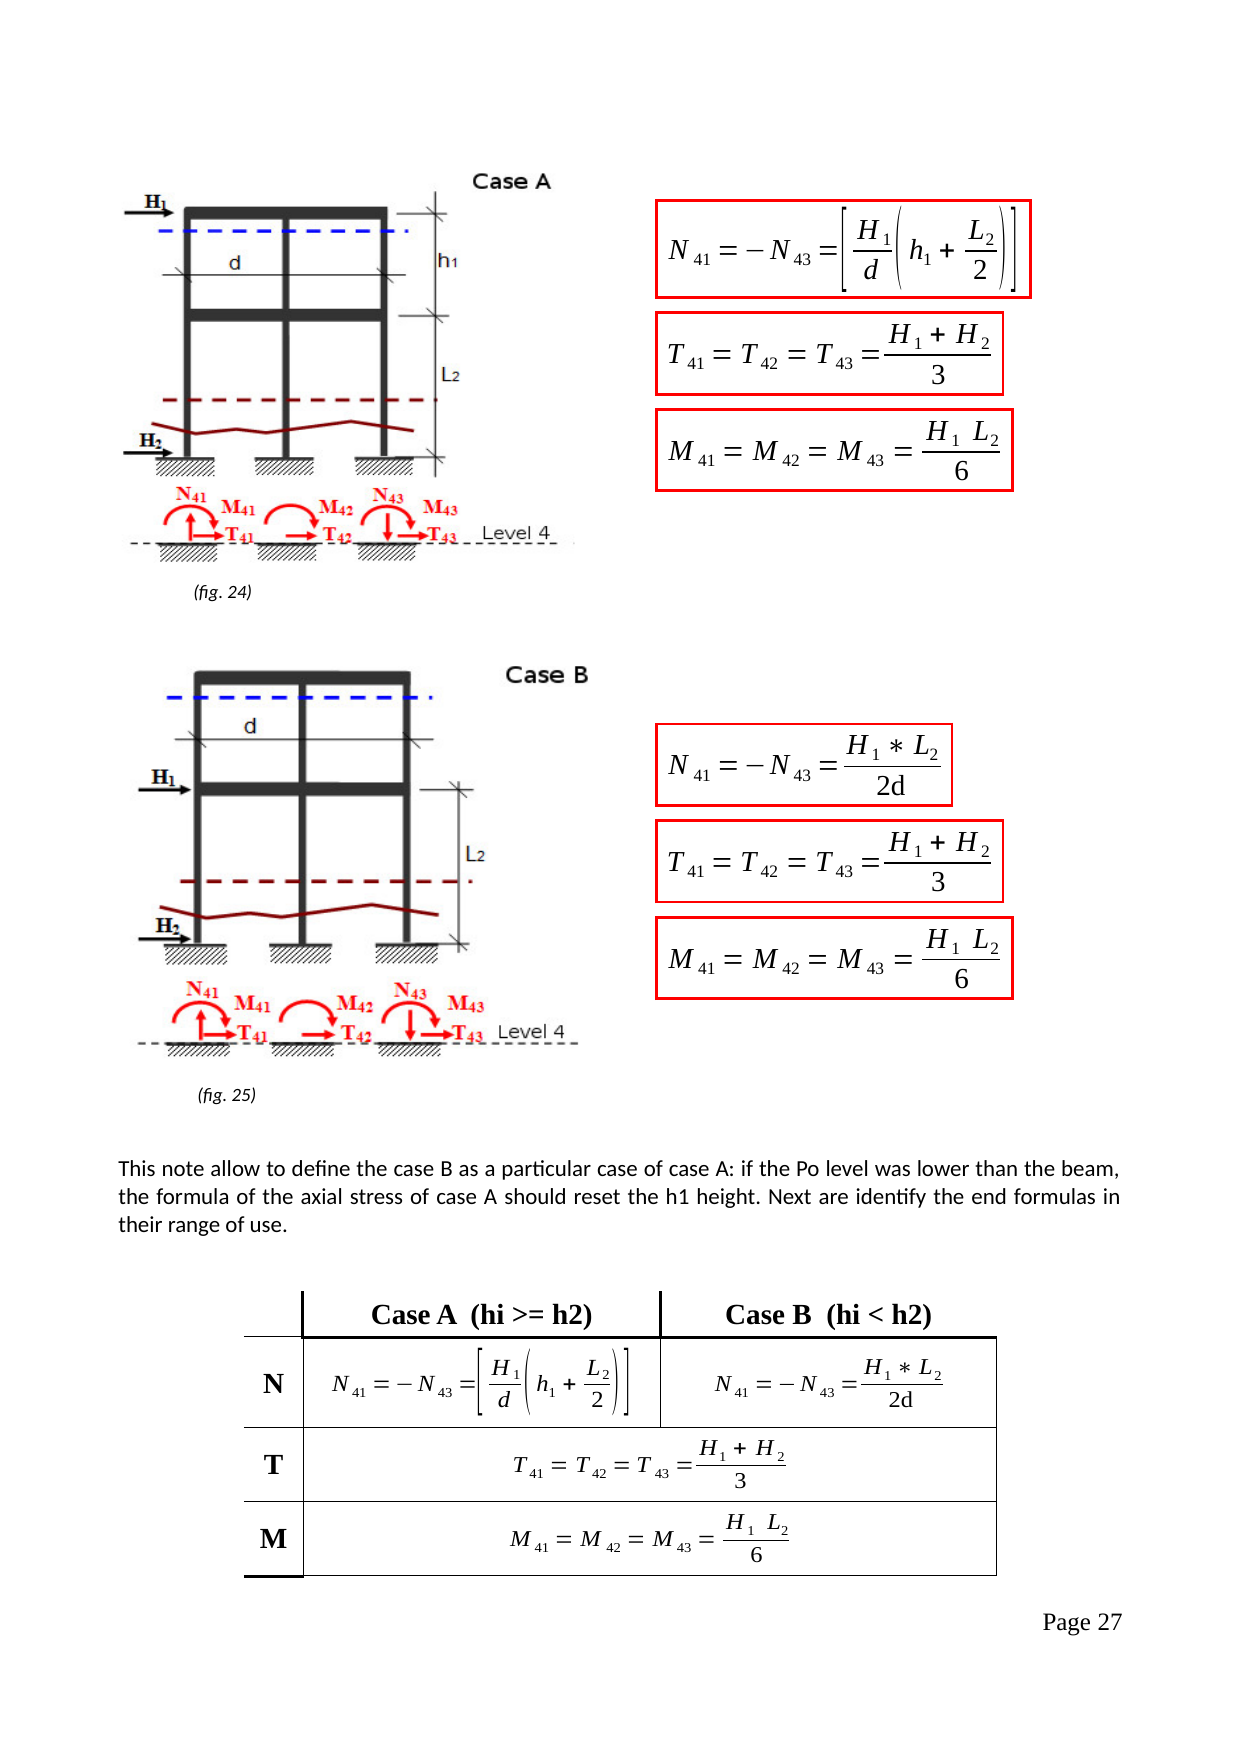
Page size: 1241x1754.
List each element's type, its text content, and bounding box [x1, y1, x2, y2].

table_header [244, 1291, 301, 1336]
text (fig. 24) [118, 581, 1122, 604]
table_cell M [244, 1502, 303, 1575]
table_cell T [244, 1428, 303, 1501]
table_cell [661, 1339, 996, 1427]
table_cell [304, 1428, 996, 1501]
table_header Case A (hi >= h2) [304, 1291, 659, 1336]
picture [129, 656, 602, 1068]
text This note allow to define the case B as a particular case of case A: if the Po level was lower than the beam, the formula of the axial stress of case A should reset the h1 height. Next are identify the end formulas in their range of use. [118, 1154, 1122, 1238]
text (fig. 25) [118, 1083, 1122, 1106]
table_cell [304, 1339, 660, 1427]
table_cell [304, 1502, 996, 1575]
table_cell N [244, 1337, 303, 1427]
table_header Case B (hi < h2) [662, 1291, 996, 1336]
picture [102, 165, 575, 576]
